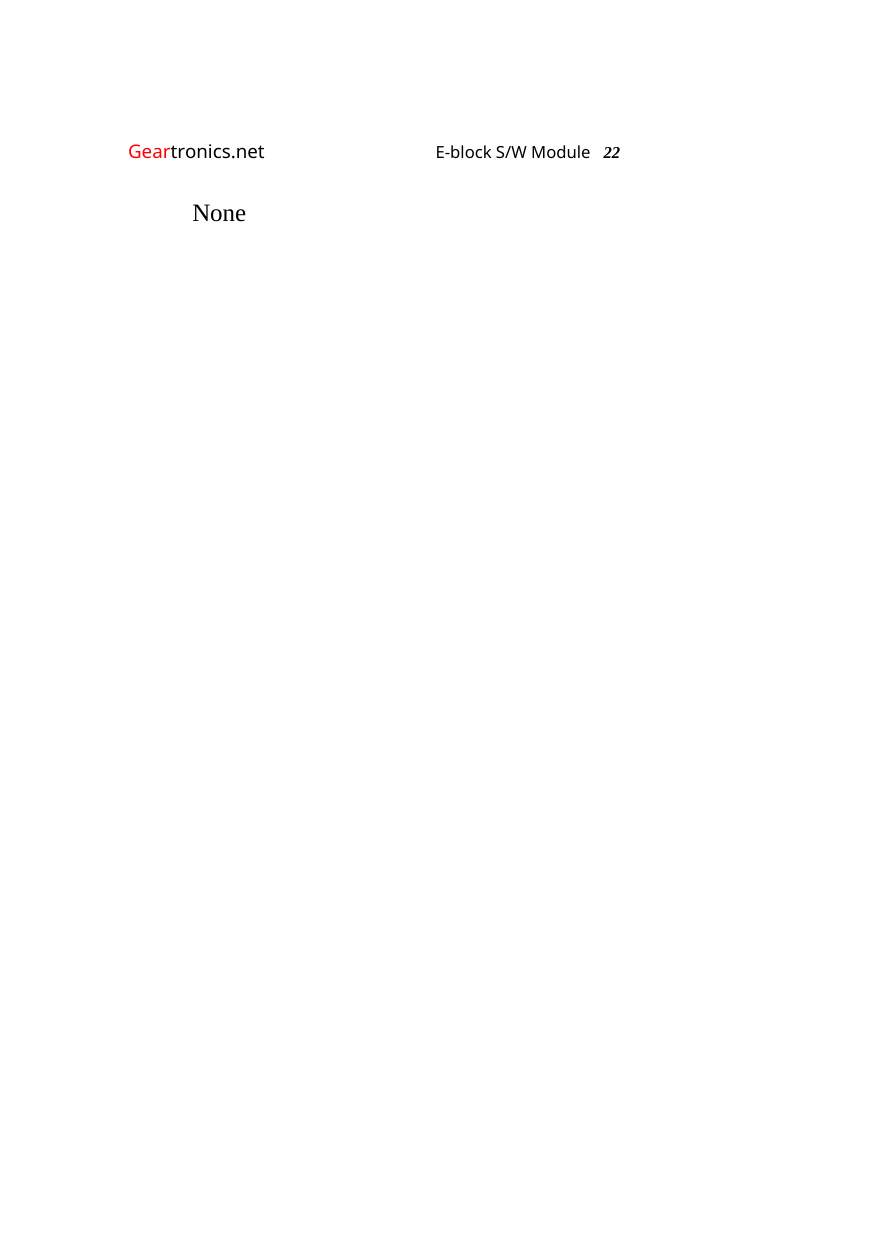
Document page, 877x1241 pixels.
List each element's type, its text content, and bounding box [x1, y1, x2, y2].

text None [118, 199, 837, 226]
